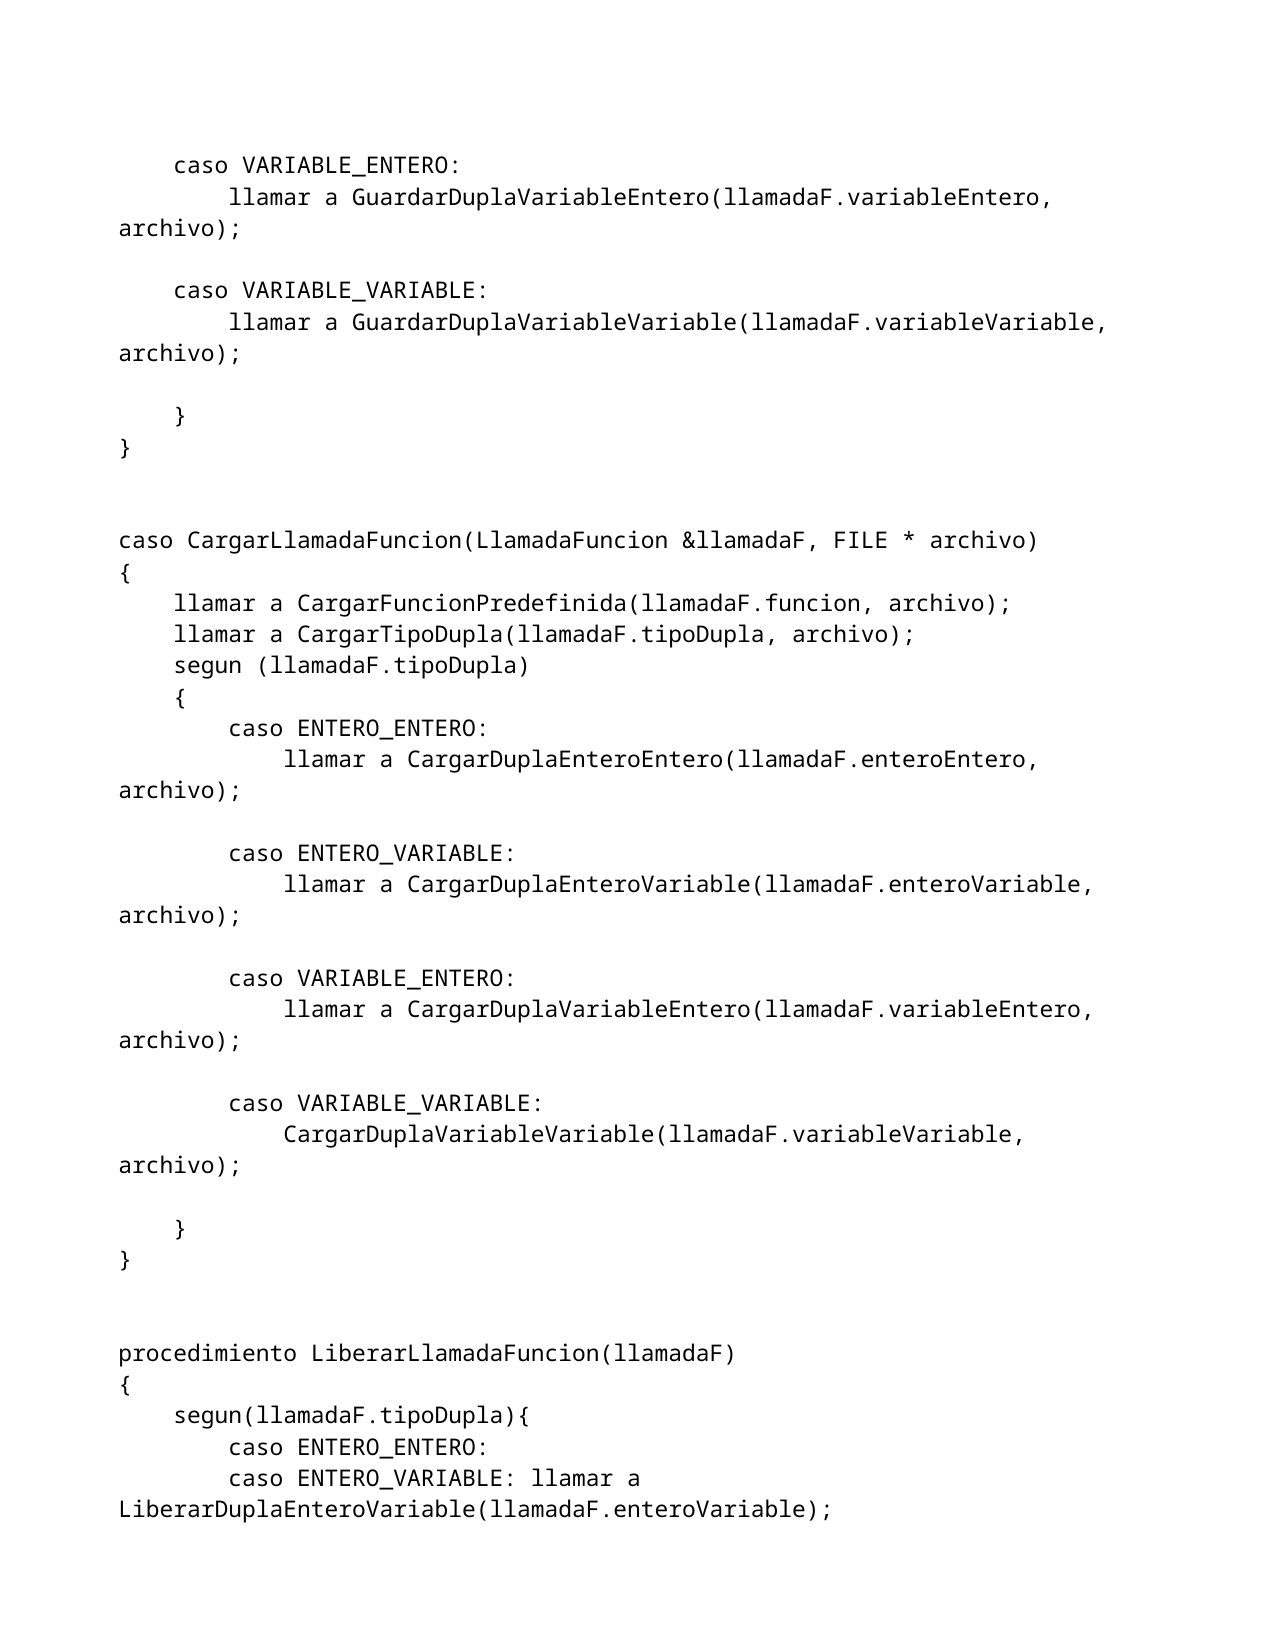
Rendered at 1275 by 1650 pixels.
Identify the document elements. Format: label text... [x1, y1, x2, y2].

text llamar a CargarFuncionPredefinida(llamadaF.funcion, archivo); [118, 587, 1157, 618]
text } [118, 431, 1157, 462]
text segun(llamadaF.tipoDupla){ [118, 1399, 1157, 1431]
text procedimiento LiberarLlamadaFuncion(llamadaF) [118, 1337, 1157, 1368]
text llamar a GuardarDuplaVariableVariable(llamadaF.variableVariable, archivo); [118, 306, 1157, 368]
text { [118, 681, 1157, 712]
text caso VARIABLE_ENTERO: [118, 149, 1157, 181]
text CargarDuplaVariableVariable(llamadaF.variableVariable, archivo); [118, 1118, 1157, 1181]
text llamar a CargarDuplaEnteroVariable(llamadaF.enteroVariable, archivo); [118, 868, 1157, 931]
text } [118, 1212, 1157, 1243]
text caso ENTERO_ENTERO: [118, 712, 1157, 743]
text caso ENTERO_VARIABLE: [118, 837, 1157, 868]
text caso VARIABLE_ENTERO: [118, 962, 1157, 993]
text } [118, 1243, 1157, 1274]
text caso VARIABLE_VARIABLE: [118, 1087, 1157, 1118]
text } [118, 399, 1157, 431]
text caso ENTERO_ENTERO: [118, 1431, 1157, 1462]
text caso VARIABLE_VARIABLE: [118, 274, 1157, 306]
text segun (llamadaF.tipoDupla) [118, 649, 1157, 681]
text { [118, 556, 1157, 587]
text llamar a CargarTipoDupla(llamadaF.tipoDupla, archivo); [118, 618, 1157, 649]
text llamar a CargarDuplaEnteroEntero(llamadaF.enteroEntero, archivo); [118, 743, 1157, 806]
text llamar a CargarDuplaVariableEntero(llamadaF.variableEntero, archivo); [118, 993, 1157, 1056]
text caso ENTERO_VARIABLE: llamar a LiberarDuplaEnteroVariable(llamadaF.enteroVariable); [118, 1462, 1157, 1524]
text llamar a GuardarDuplaVariableEntero(llamadaF.variableEntero, archivo); [118, 181, 1157, 243]
text caso CargarLlamadaFuncion(LlamadaFuncion &llamadaF, FILE * archivo) [118, 524, 1157, 556]
text { [118, 1368, 1157, 1399]
